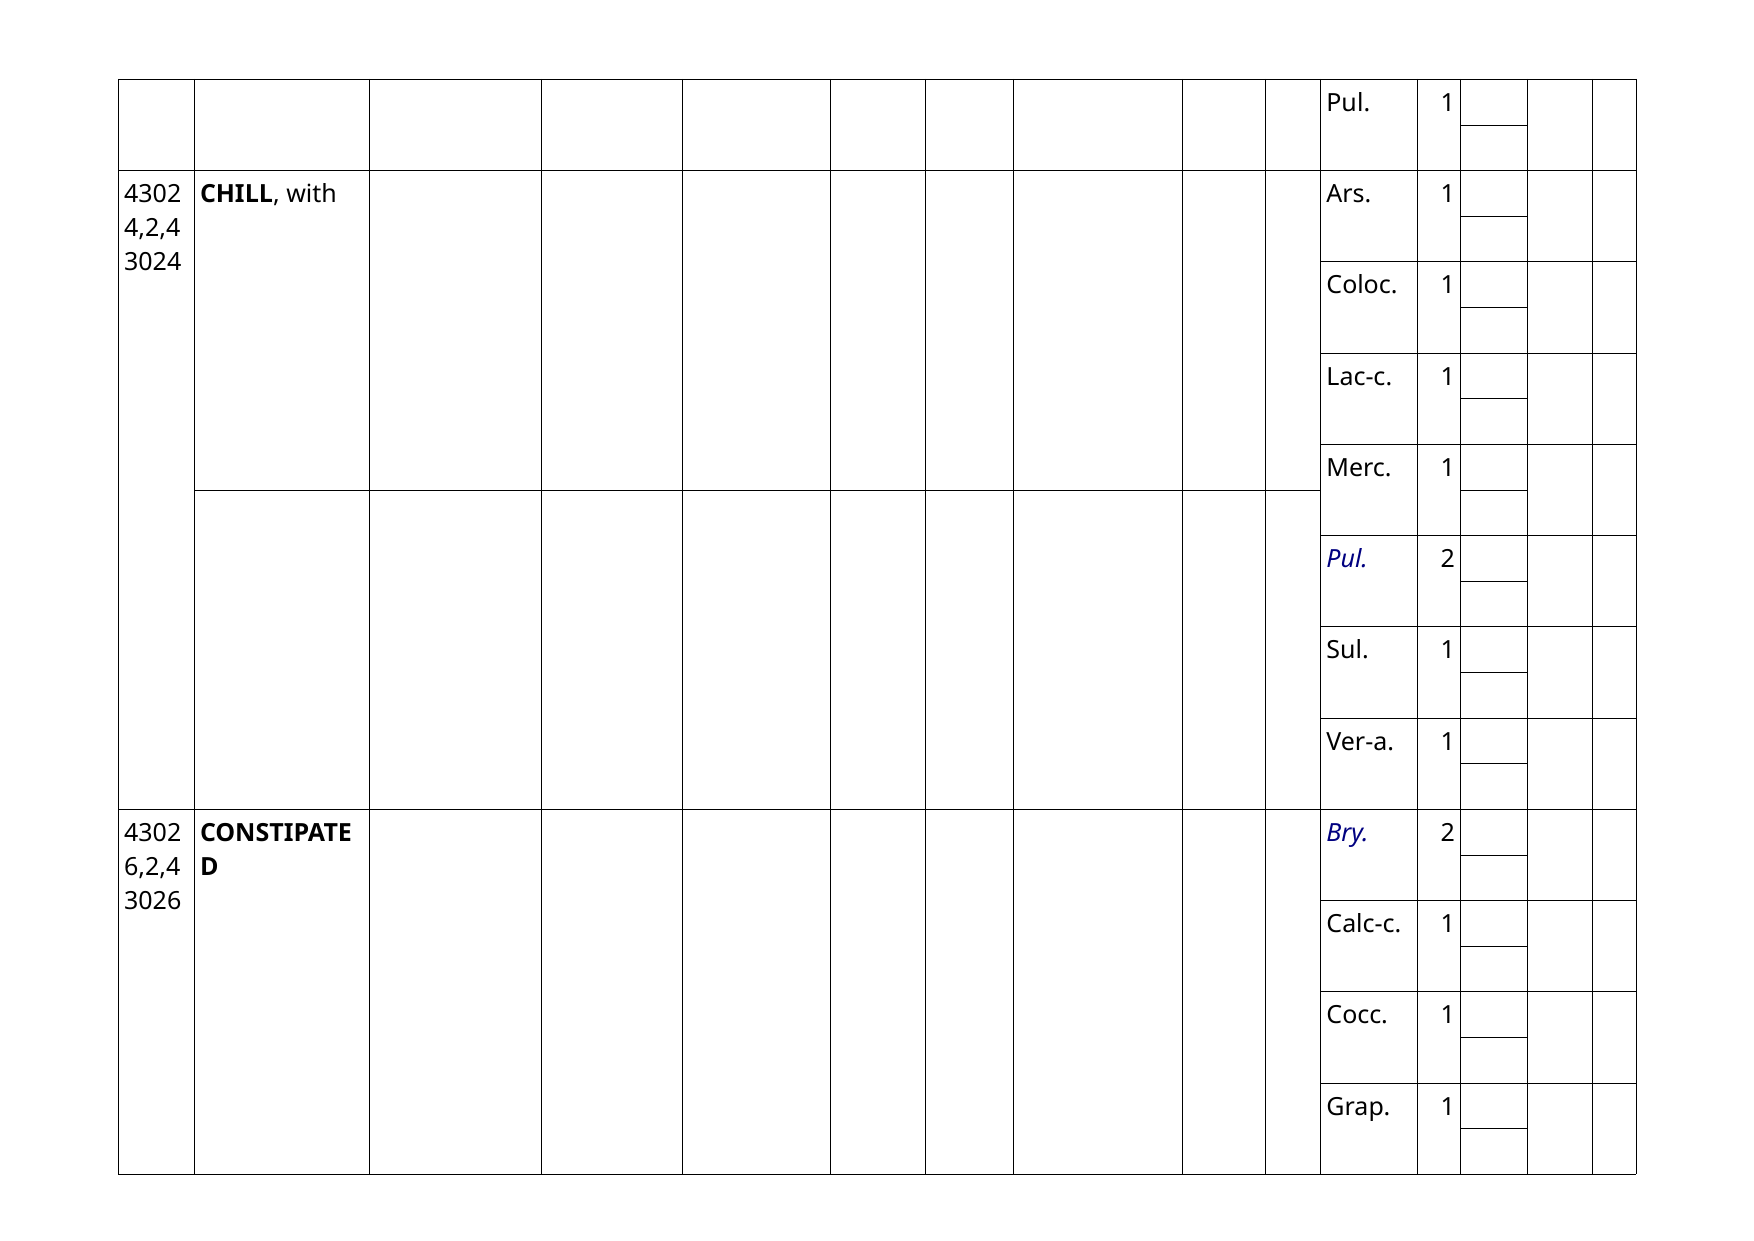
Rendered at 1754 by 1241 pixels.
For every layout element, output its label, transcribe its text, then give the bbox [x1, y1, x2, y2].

table_cell [831, 80, 925, 170]
table_cell [1528, 536, 1592, 626]
table_cell Calc-c. [1321, 901, 1417, 991]
table_cell [1183, 171, 1265, 489]
table_cell [1528, 171, 1592, 261]
table_cell [1461, 126, 1527, 170]
table_cell [195, 491, 369, 809]
table_cell [1461, 1129, 1527, 1174]
table_cell [1014, 491, 1182, 809]
table_cell [683, 491, 830, 809]
table_cell 1 [1418, 171, 1460, 261]
table_cell [1593, 171, 1636, 261]
table_cell 43026,2,43026 [119, 810, 194, 1174]
table_cell [542, 491, 682, 809]
table_cell [1266, 171, 1320, 489]
table_cell 2 [1418, 536, 1460, 626]
table_cell [1461, 80, 1527, 124]
table_cell [926, 171, 1013, 489]
table_cell [1266, 80, 1320, 170]
table_cell Ars. [1321, 171, 1417, 261]
table_cell [1461, 947, 1527, 991]
table_cell [1461, 764, 1527, 809]
table_cell [370, 80, 541, 170]
table_cell [683, 80, 830, 170]
table_cell [683, 810, 830, 1174]
table_cell [370, 171, 541, 489]
table_cell [1461, 491, 1527, 535]
table_cell [1461, 445, 1527, 489]
table_cell Coloc. [1321, 262, 1417, 353]
table_cell [1528, 262, 1592, 353]
table_cell [1183, 810, 1265, 1174]
table_cell [926, 810, 1013, 1174]
table_cell [1461, 536, 1527, 581]
table_cell [1528, 354, 1592, 444]
table_cell [1593, 262, 1636, 353]
table_cell Grap. [1321, 1084, 1417, 1174]
table_cell Pul. [1321, 536, 1417, 626]
table_cell [1461, 1038, 1527, 1083]
table_cell Merc. [1321, 445, 1417, 535]
table_cell [1461, 992, 1527, 1037]
table_cell Lac-c. [1321, 354, 1417, 444]
table_cell 1 [1418, 354, 1460, 444]
table_cell [1528, 445, 1592, 535]
table_cell [926, 491, 1013, 809]
table_cell [831, 171, 925, 489]
table_cell [831, 491, 925, 809]
table_cell [1593, 901, 1636, 991]
table_cell [683, 171, 830, 489]
table_cell Sul. [1321, 627, 1417, 718]
table_cell 1 [1418, 627, 1460, 718]
table_cell [1528, 901, 1592, 991]
table_cell [1528, 719, 1592, 809]
table_cell [1014, 171, 1182, 489]
table_cell constipated [195, 810, 369, 1174]
table_cell [1461, 673, 1527, 718]
table_cell [370, 491, 541, 809]
table_cell [1528, 627, 1592, 718]
table_cell [1266, 810, 1320, 1174]
table_cell [1528, 810, 1592, 900]
table_cell [1461, 627, 1527, 672]
table_cell [1014, 810, 1182, 1174]
table_cell Ver-a. [1321, 719, 1417, 809]
table_cell [542, 171, 682, 489]
table_cell [1014, 80, 1182, 170]
table_cell [1461, 856, 1527, 900]
table_cell [1593, 445, 1636, 535]
table_cell [1461, 354, 1527, 398]
table_cell [542, 80, 682, 170]
table_cell [1593, 1084, 1636, 1174]
table_cell [370, 810, 541, 1174]
table_cell [1593, 354, 1636, 444]
table_cell [1593, 536, 1636, 626]
table_cell [542, 810, 682, 1174]
table_cell 1 [1418, 992, 1460, 1083]
table_cell [1183, 80, 1265, 170]
table_cell [1461, 399, 1527, 444]
table_cell 1 [1418, 445, 1460, 535]
table_cell [1461, 171, 1527, 216]
table_cell [1461, 719, 1527, 763]
table_cell Pul. [1321, 80, 1417, 170]
table_cell [1461, 308, 1527, 353]
table_cell [1461, 262, 1527, 307]
table_cell 1 [1418, 80, 1460, 170]
table_cell [119, 80, 194, 170]
table_cell 1 [1418, 901, 1460, 991]
table_cell [1461, 1084, 1527, 1128]
table_cell [1593, 992, 1636, 1083]
table_cell [1183, 491, 1265, 809]
table_cell 1 [1418, 719, 1460, 809]
table_cell 43024,2,43024 [119, 171, 194, 809]
table_cell [1593, 627, 1636, 718]
table_cell [1593, 80, 1636, 170]
table_cell [831, 810, 925, 1174]
table_cell [1461, 810, 1527, 854]
table_cell [1461, 901, 1527, 946]
table_cell [195, 80, 369, 170]
table_cell [1461, 217, 1527, 261]
table_cell Cocc. [1321, 992, 1417, 1083]
table_cell [1528, 1084, 1592, 1174]
table_cell 1 [1418, 262, 1460, 353]
table_cell Bry. [1321, 810, 1417, 900]
table_cell [1461, 582, 1527, 626]
table_cell [1593, 810, 1636, 900]
table_cell [1528, 80, 1592, 170]
table_cell [1528, 992, 1592, 1083]
table_cell [1593, 719, 1636, 809]
table_cell [1266, 491, 1320, 809]
table_cell [926, 80, 1013, 170]
table_cell 1 [1418, 1084, 1460, 1174]
table_cell 2 [1418, 810, 1460, 900]
table_cell chill, with [195, 171, 369, 489]
